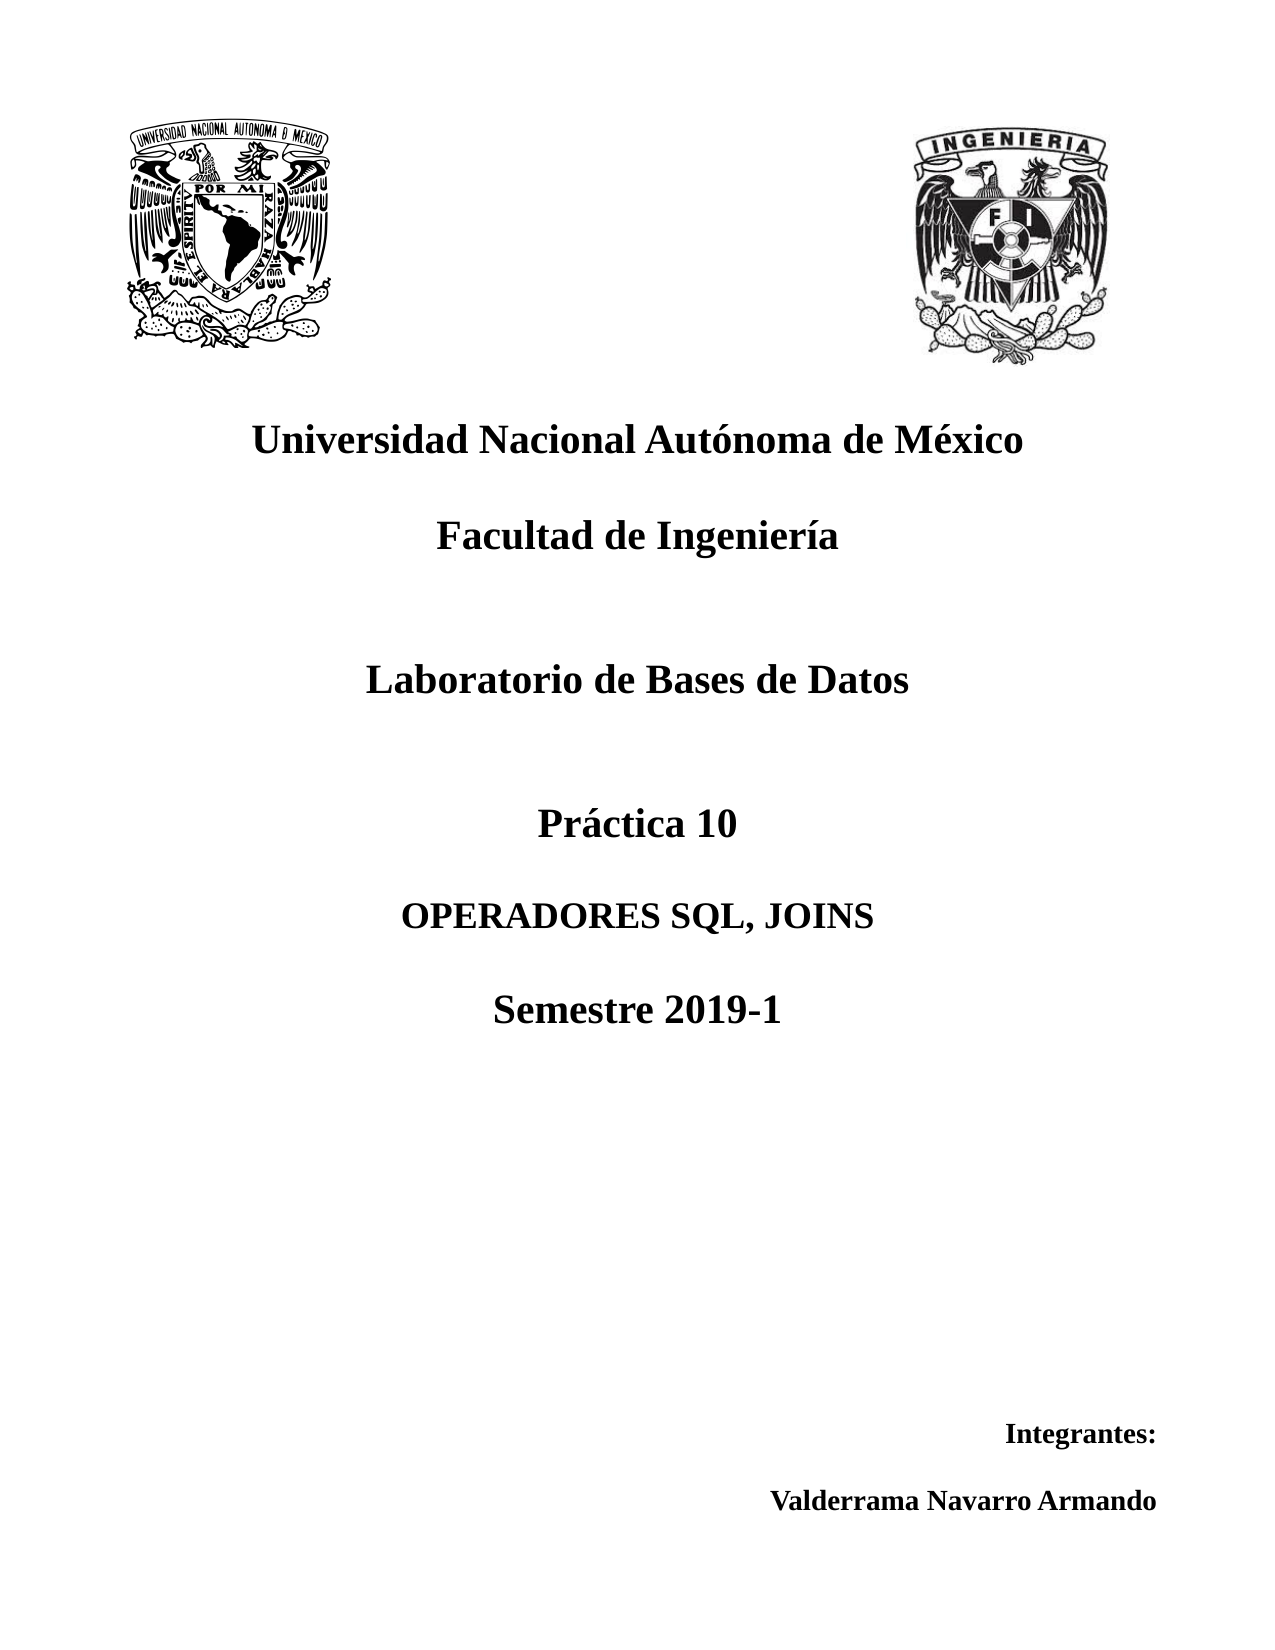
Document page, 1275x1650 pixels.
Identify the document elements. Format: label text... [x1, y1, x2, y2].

text Semestre 2019-1 [118, 985, 1157, 1033]
picture [127, 118, 331, 348]
text OPERADORES SQL, JOINS [118, 894, 1157, 937]
text Práctica 10 [118, 798, 1157, 846]
text Valderrama Navarro Armando [118, 1483, 1157, 1517]
text Universidad Nacional Autónoma de México [118, 415, 1157, 463]
text Laboratorio de Bases de Datos [118, 654, 1157, 702]
picture [906, 118, 1116, 367]
text Facultad de Ingeniería [118, 511, 1157, 558]
text Integrantes: [118, 1416, 1157, 1450]
